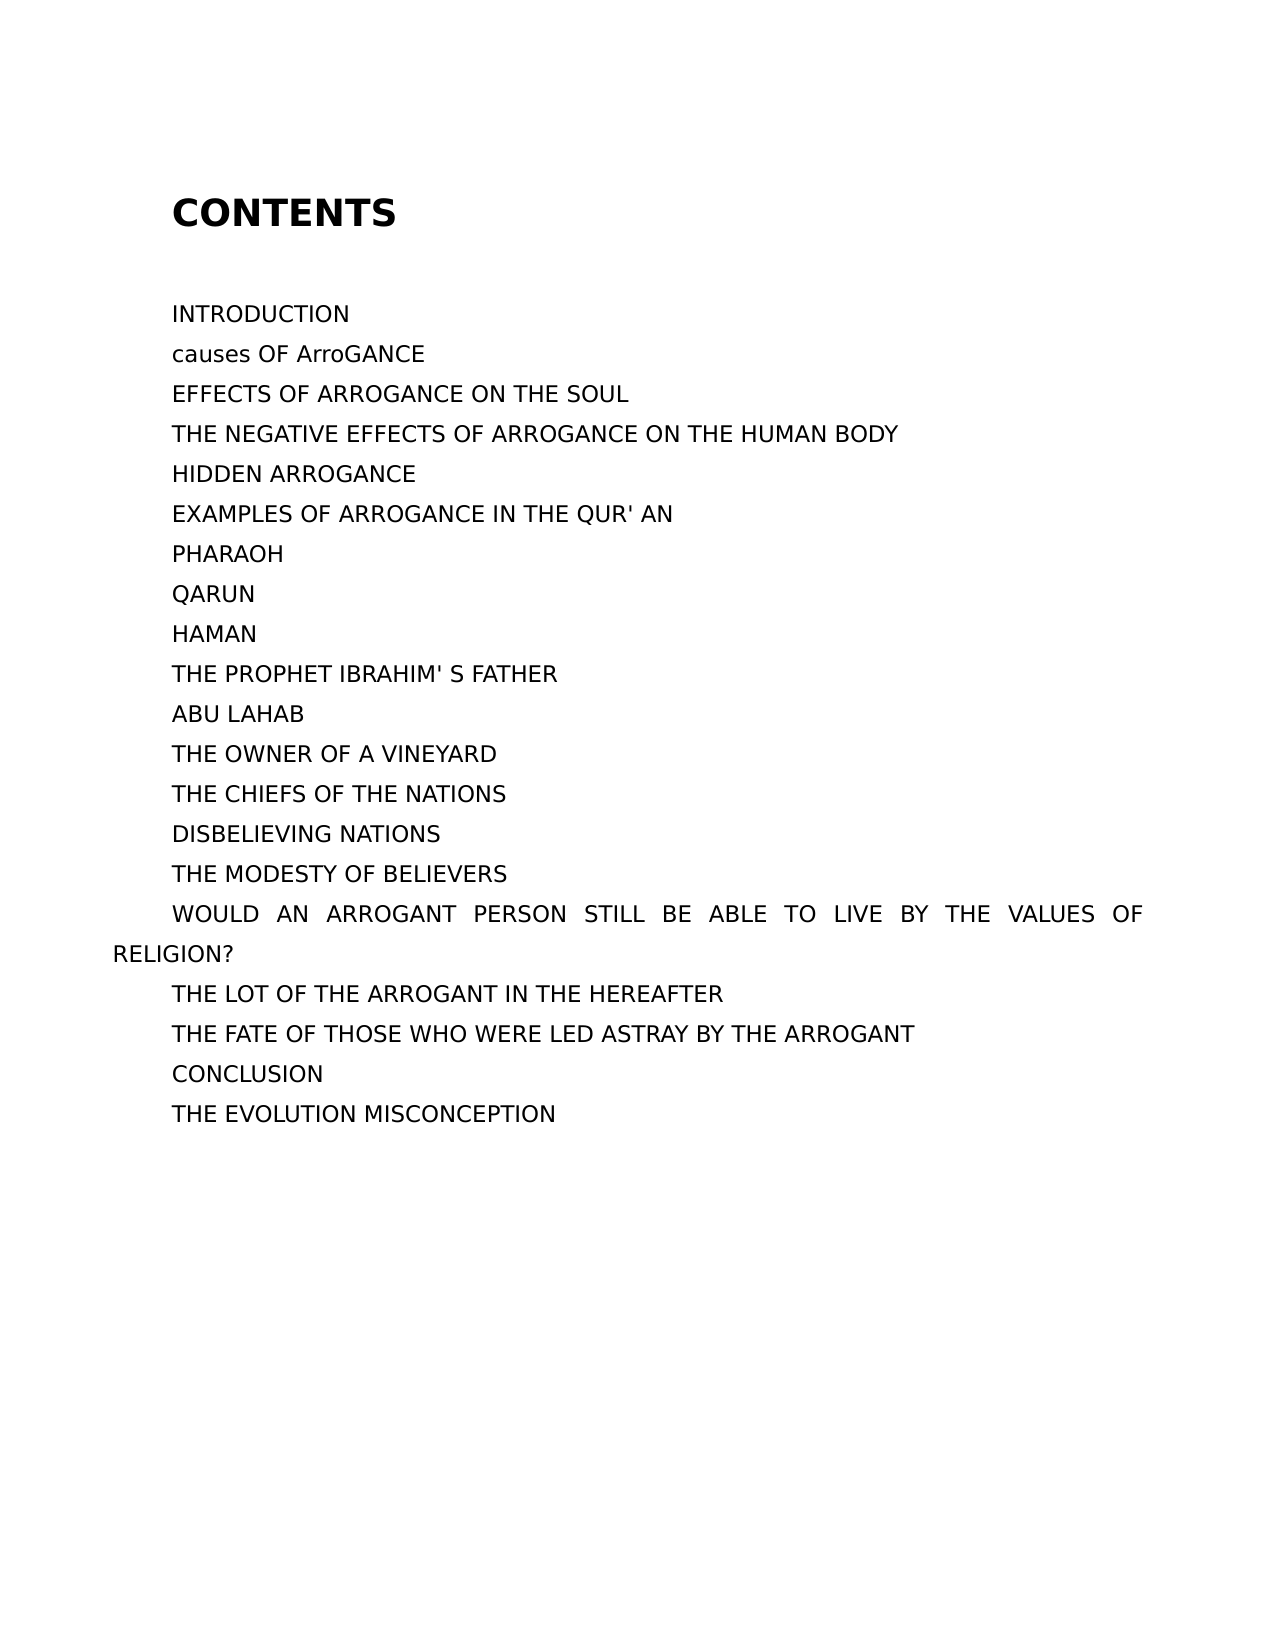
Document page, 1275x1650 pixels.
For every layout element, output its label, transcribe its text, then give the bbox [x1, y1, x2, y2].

text EFFECTS OF ARROGANCE ON THE SOUL [112, 382, 1145, 408]
text EXAMPLES OF ARROGANCE IN THE QUR' AN [112, 502, 1145, 528]
text IntroductIon [112, 302, 1145, 328]
text QARUN [112, 582, 1145, 608]
text THE FATE OF THOSE WHO WERE LED ASTRAY BY THE ARROGANT [112, 1022, 1145, 1048]
text THE MODESTY OF BELIEVERS [112, 862, 1145, 888]
text WOULD AN ARROGANT PERSON STILL BE ABLE TO LIVE BY THE VALUES OF RELIGION? [112, 902, 1145, 968]
subtitle CONTENTS [112, 191, 1145, 235]
text causes OF ArroGANCE [112, 342, 1145, 368]
text THE CHIEFS OF THE NATIONS [112, 782, 1145, 808]
text THE LOT OF THE ARROGANT IN THE HEREAFTER [112, 982, 1145, 1008]
text PHARAOH [112, 542, 1145, 568]
text HIDDEN ARROGANCE [112, 462, 1145, 488]
text CONCLUSION [112, 1062, 1145, 1088]
text DISBELIEVING NATIONS [112, 822, 1145, 848]
text THE NEGATIVE EFFECTS OF ARROGANCE ON THE HUMAN BODY [112, 422, 1145, 448]
text THE EVOLUTION MISCONCEPTION [112, 1102, 1145, 1128]
text HAMAN [112, 622, 1145, 648]
text THE OWNER OF A VINEYARD [112, 742, 1145, 768]
text ABU LAHAB [112, 702, 1145, 728]
text THE PROPHET IBRAHIM' S FATHER [112, 662, 1145, 688]
